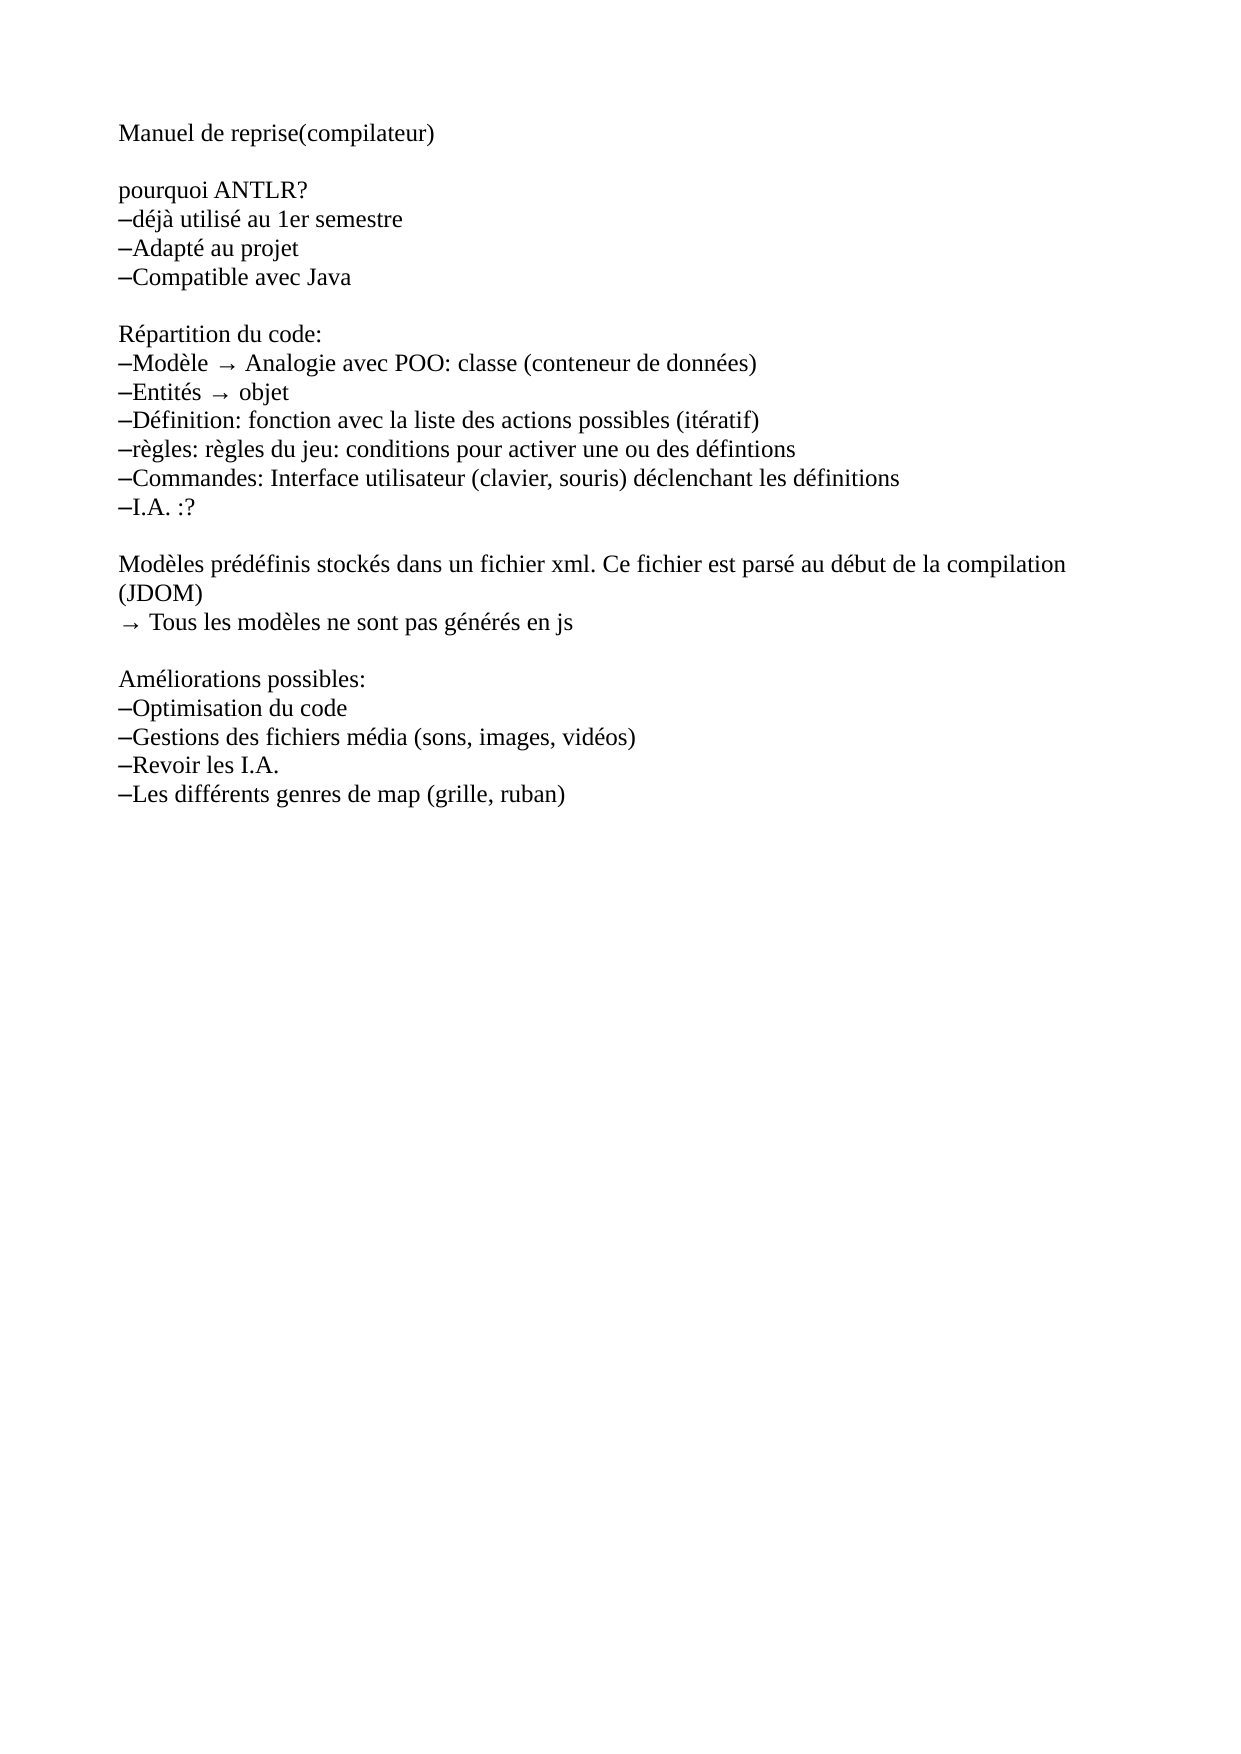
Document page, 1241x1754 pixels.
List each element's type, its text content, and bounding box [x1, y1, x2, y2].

text Répartition du code: [118, 319, 1122, 348]
list Adapté au projet [118, 233, 1122, 262]
text pourquoi ANTLR? [118, 176, 1122, 204]
list Les différents genres de map (grille, ruban) [118, 779, 1122, 808]
list Optimisation du code [118, 693, 1122, 722]
text Modèles prédéfinis stockés dans un fichier xml. Ce fichier est parsé au début de la compilation (JDOM) [118, 549, 1122, 607]
list Compatible avec Java [118, 262, 1122, 291]
list Revoir les I.A. [118, 751, 1122, 779]
list I.A. :? [118, 492, 1122, 521]
text Améliorations possibles: [118, 664, 1122, 693]
list Définition: fonction avec la liste des actions possibles (itératif) [118, 406, 1122, 434]
list Gestions des fichiers média (sons, images, vidéos) [118, 722, 1122, 751]
text → Tous les modèles ne sont pas générés en js [118, 607, 1122, 636]
list déjà utilisé au 1er semestre [118, 204, 1122, 233]
text Manuel de reprise(compilateur) [118, 118, 1122, 147]
list règles: règles du jeu: conditions pour activer une ou des défintions [118, 434, 1122, 463]
list Entités → objet [118, 377, 1122, 406]
list Commandes: Interface utilisateur (clavier, souris) déclenchant les définitions [118, 463, 1122, 492]
list Modèle → Analogie avec POO: classe (conteneur de données) [118, 348, 1122, 377]
